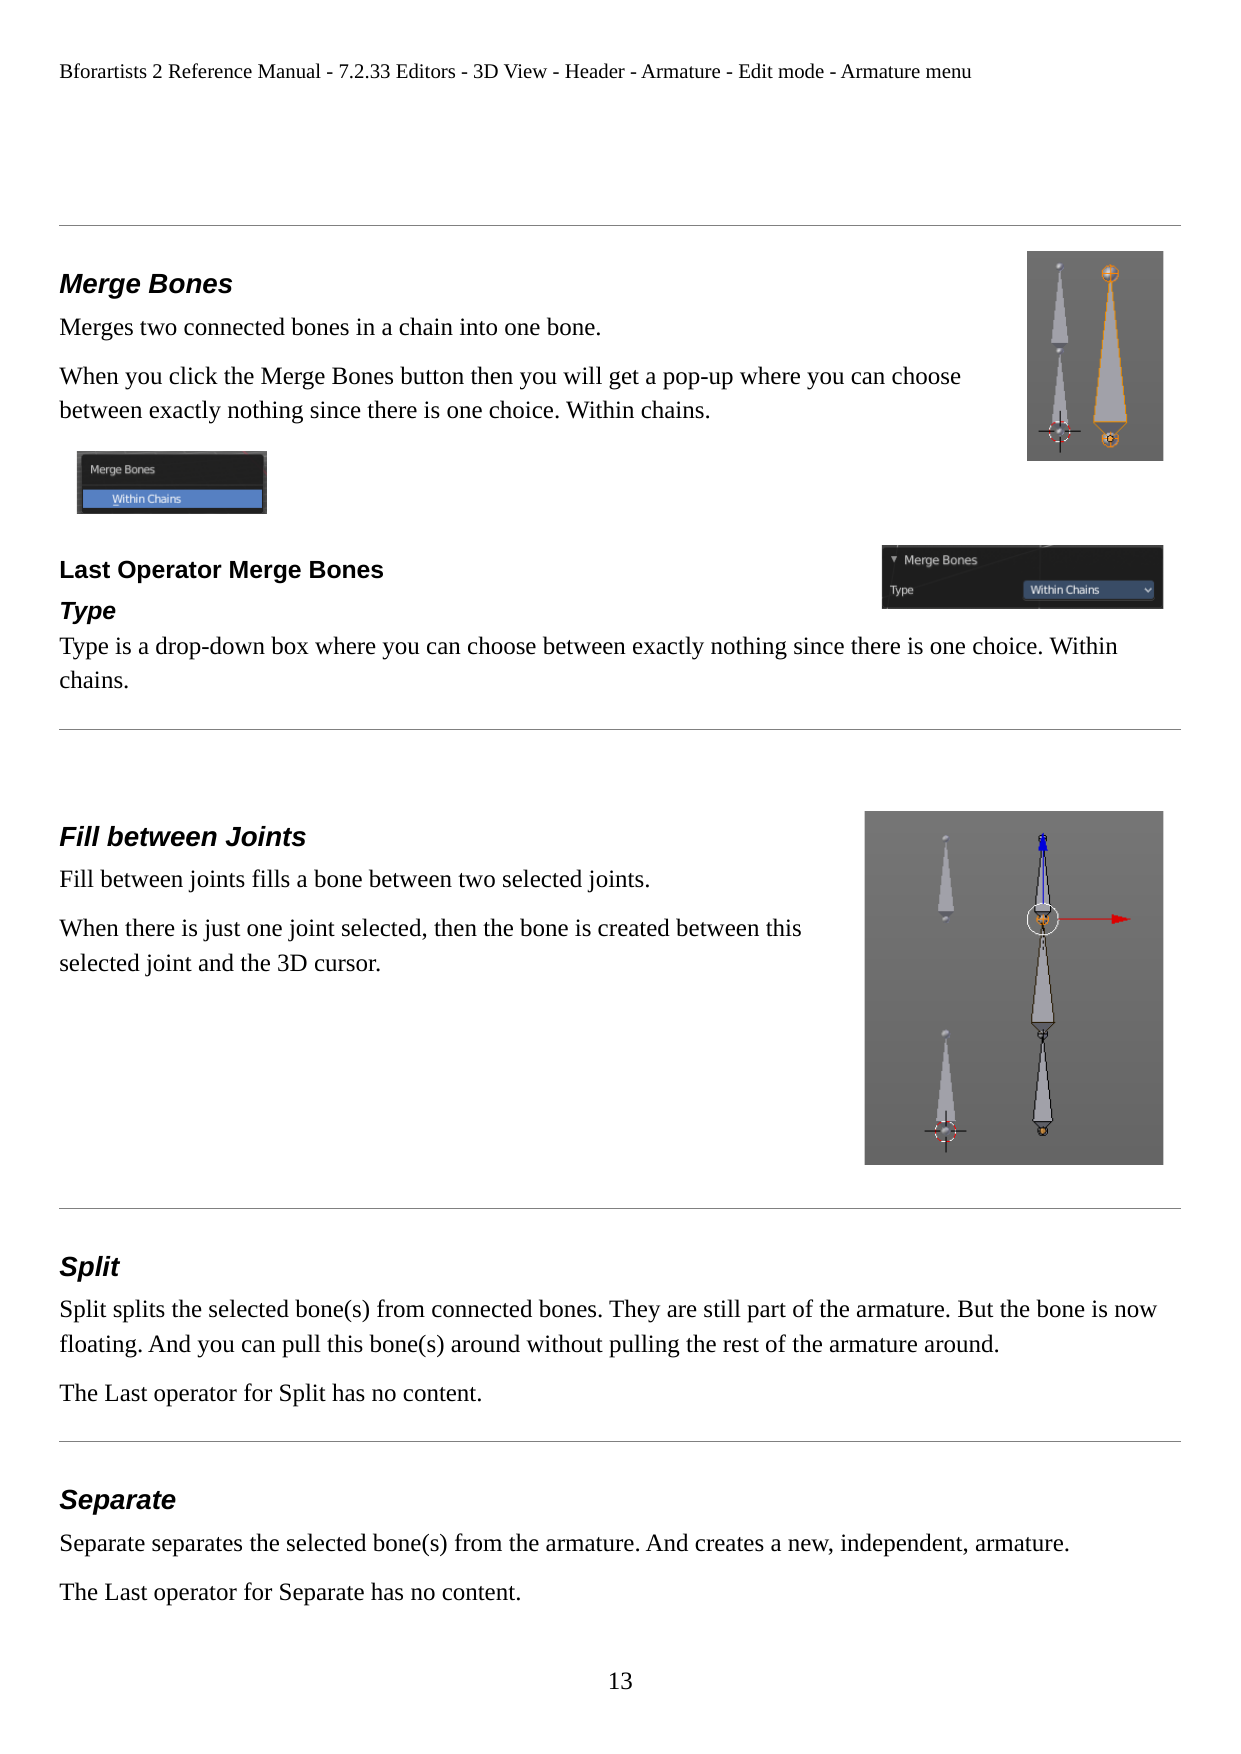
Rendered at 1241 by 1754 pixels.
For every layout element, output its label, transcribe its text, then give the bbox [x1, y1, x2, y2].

subtitle Split [59, 1250, 1181, 1282]
subtitle [1164, 820, 1181, 852]
text Merges two connected bones in a chain into one bone. [59, 312, 1027, 341]
text Type is a drop-down box where you can choose between exactly nothing since there is one choice. Within chains. [59, 631, 1181, 694]
picture [1027, 251, 1164, 461]
text When you click the Merge Bones button then you will get a pop-up where you can choose between exactly nothing since there is one choice. Within chains. [59, 361, 1027, 424]
subtitle Type [59, 596, 1181, 624]
text The Last operator for Separate has no content. [59, 1577, 1181, 1606]
subtitle Last Operator Merge Bones [59, 555, 881, 583]
subtitle Separate [59, 1484, 1181, 1516]
text Split splits the selected bone(s) from connected bones. They are still part of the armature. But the bone is now floating. And you can pull this bone(s) around without pulling the rest of the armature around. [59, 1294, 1181, 1358]
picture [881, 545, 1164, 609]
picture [864, 811, 1164, 1165]
subtitle Merge Bones [59, 267, 1027, 299]
text The Last operator for Split has no content. [59, 1378, 1181, 1407]
text Separate separates the selected bone(s) from the armature. And creates a new, independent, armature. [59, 1528, 1181, 1557]
text When there is just one joint selected, then the bone is created between this selected joint and the 3D cursor. [59, 913, 864, 977]
text Fill between joints fills a bone between two selected joints. [59, 864, 864, 893]
subtitle Fill between Joints [59, 820, 864, 852]
picture [76, 451, 267, 514]
subtitle [1164, 267, 1181, 299]
